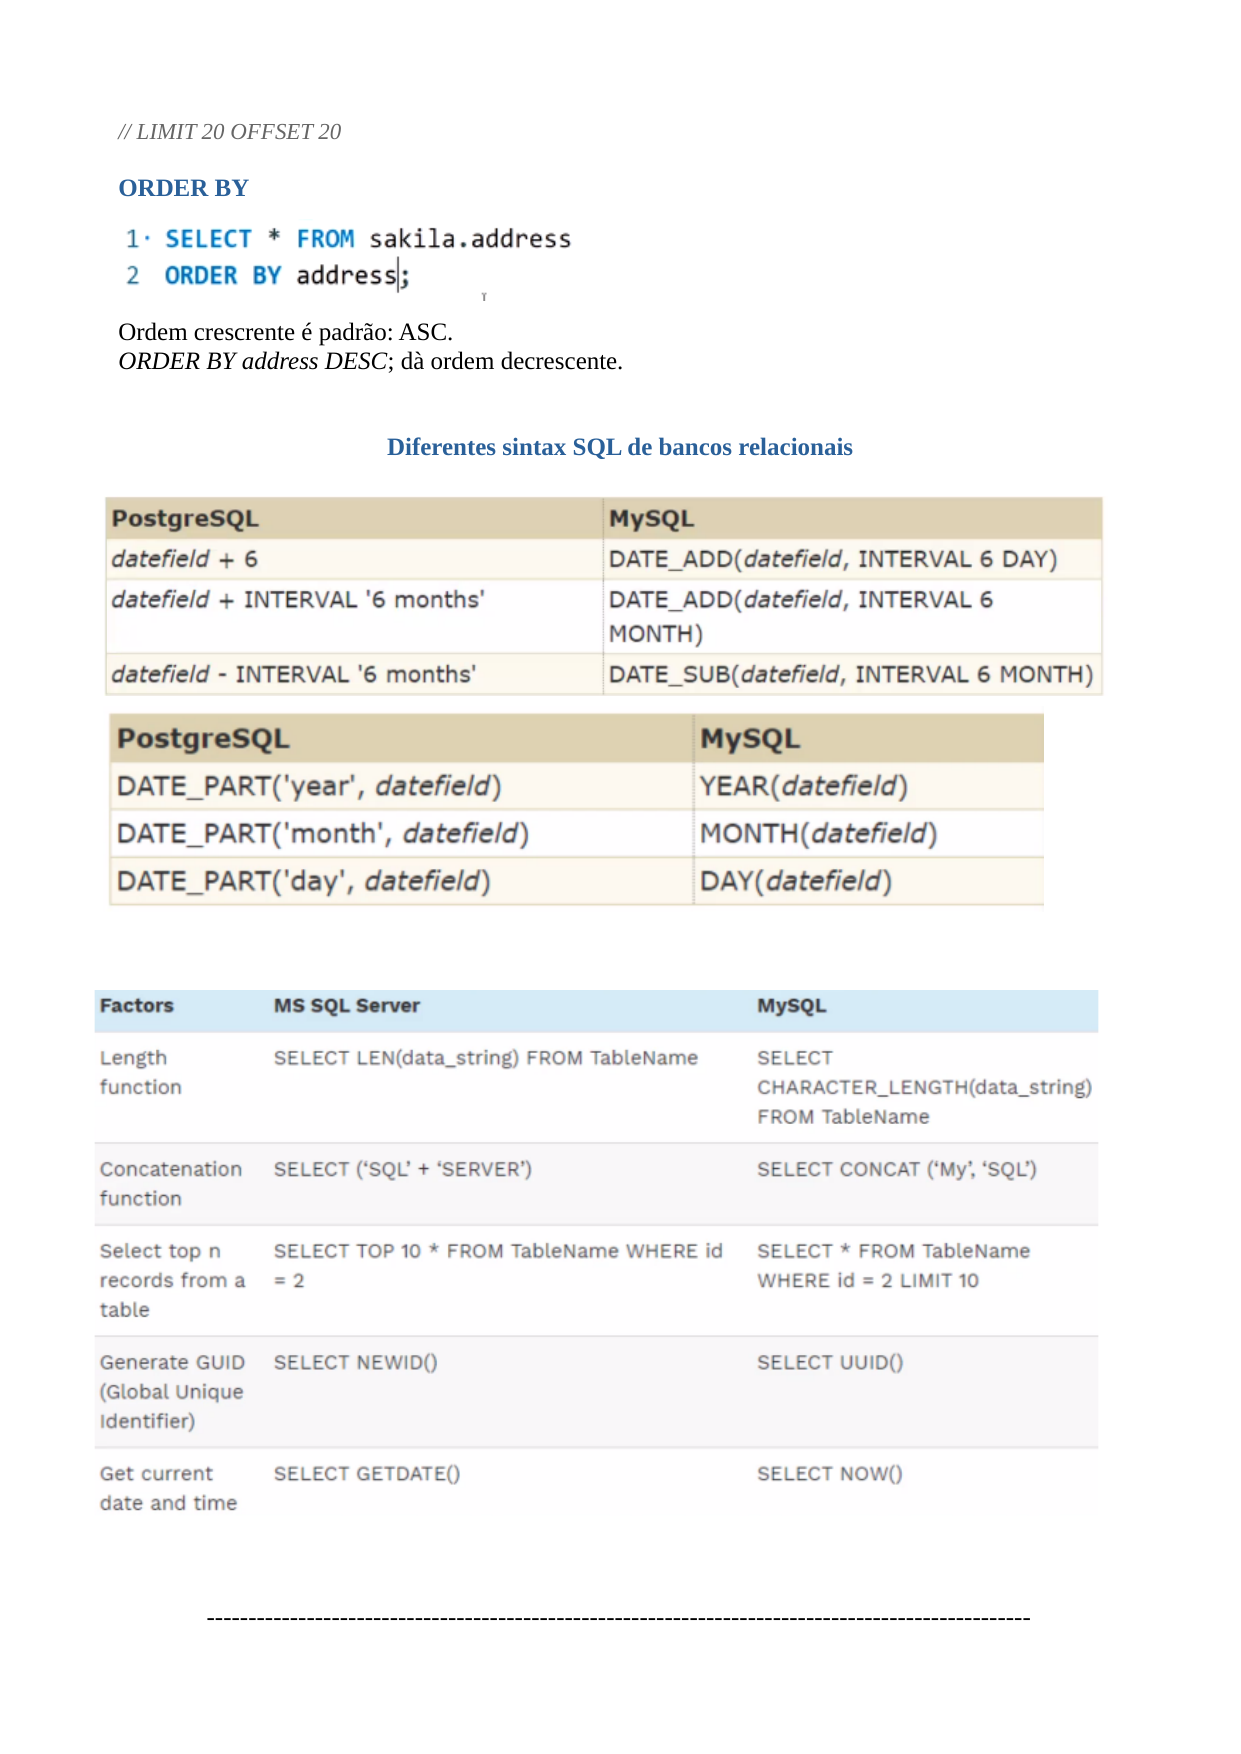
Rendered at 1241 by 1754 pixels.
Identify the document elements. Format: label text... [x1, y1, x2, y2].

picture [103, 496, 1108, 696]
picture [94, 990, 1099, 1516]
picture [119, 219, 576, 301]
text Diferentes sintax SQL de bancos relacionais [118, 432, 1122, 461]
text ORDER BY address DESC; dà ordem decrescente. [118, 346, 1122, 374]
text ORDER BY [118, 173, 1122, 202]
text // LIMIT 20 OFFSET 20 [118, 118, 1122, 144]
picture [103, 706, 1044, 912]
text Ordem crescrente é padrão: ASC. [118, 317, 1122, 346]
text --------------------------------------------------------------------------------------------------- [118, 1602, 1122, 1630]
